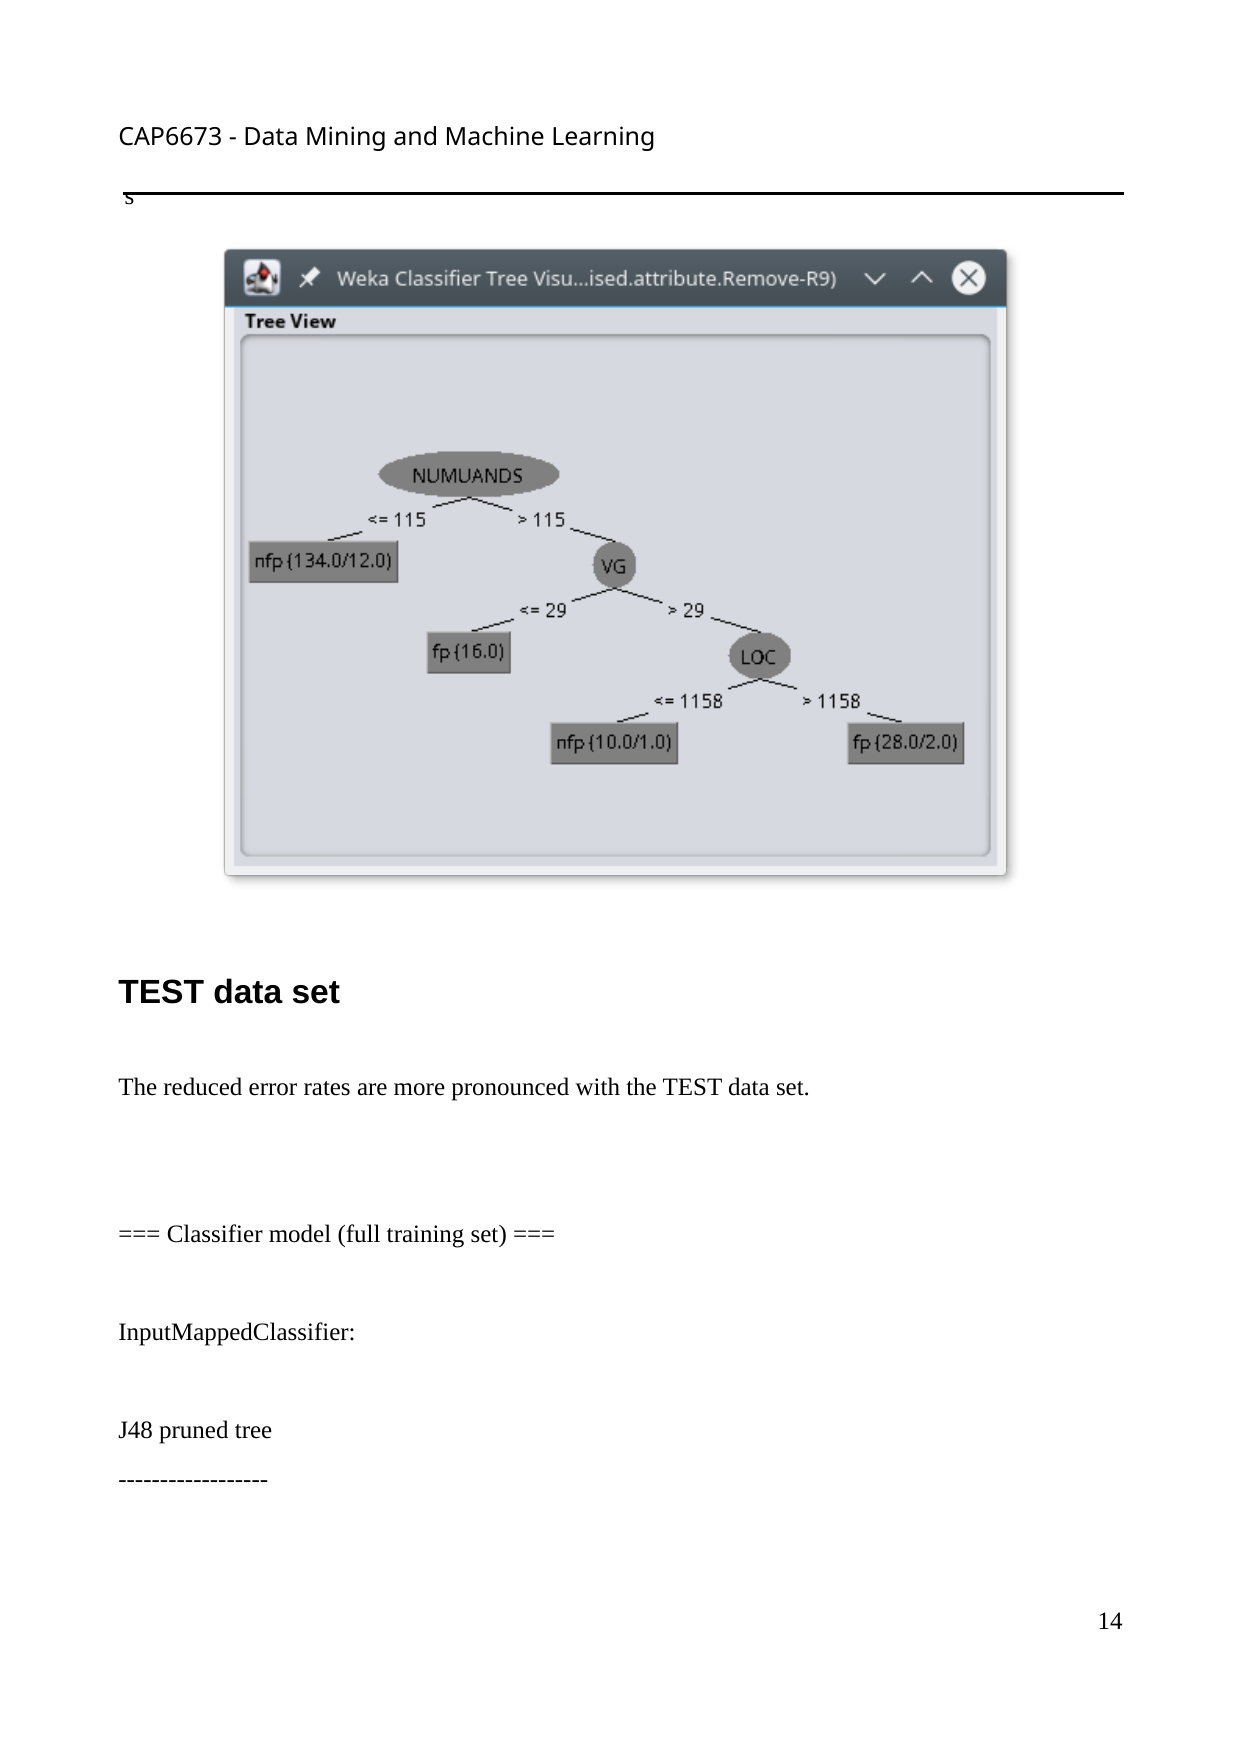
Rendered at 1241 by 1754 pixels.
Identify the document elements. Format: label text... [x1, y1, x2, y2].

subtitle TEST data set [118, 971, 1122, 1010]
picture [214, 239, 1027, 896]
text ------------------ [118, 1464, 1122, 1493]
text === Classifier model (full training set) === [118, 1219, 1122, 1248]
text J48 pruned tree [118, 1415, 1122, 1444]
text The reduced error rates are more pronounced with the TEST data set. [118, 1072, 1122, 1100]
text InputMappedClassifier: [118, 1317, 1122, 1346]
